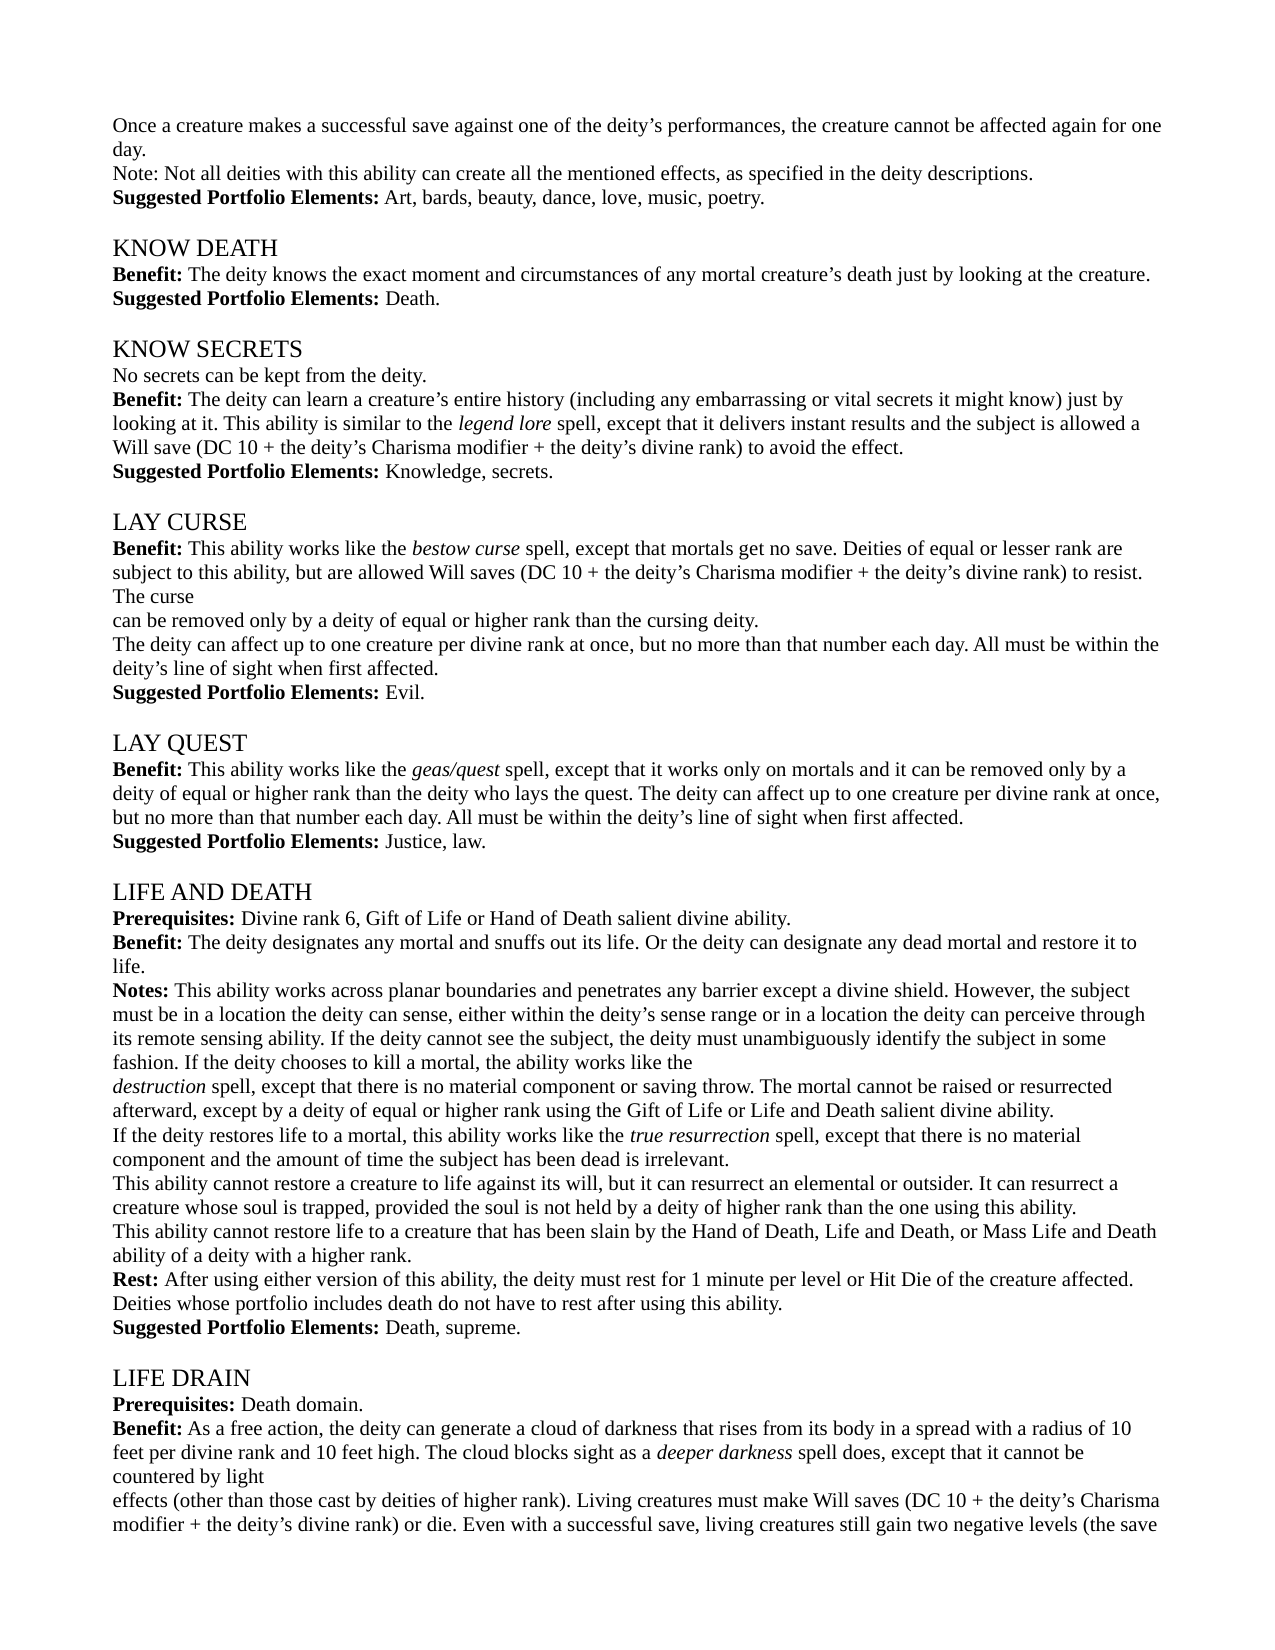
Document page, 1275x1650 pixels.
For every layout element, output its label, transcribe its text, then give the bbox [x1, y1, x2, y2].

text Prerequisites: Divine rank 6, Gift of Life or Hand of Death salient divine ability. [112, 906, 1162, 930]
subtitle Know Secrets [112, 334, 1162, 362]
text effects (other than those cast by deities of higher rank). Living creatures must make Will saves (DC 10 + the deity’s Charisma modifier + the deity’s divine rank) or die. Even with a successful save, living creatures still gain two negative levels (the save [112, 1488, 1162, 1536]
text destruction spell, except that there is no material component or saving throw. The mortal cannot be raised or resurrected afterward, except by a deity of equal or higher rank using the Gift of Life or Life and Death salient divine ability. [112, 1074, 1162, 1122]
text This ability cannot restore a creature to life against its will, but it can resurrect an elemental or outsider. It can resurrect a creature whose soul is trapped, provided the soul is not held by a deity of higher rank than the one using this ability. [112, 1171, 1162, 1219]
text Benefit: The deity can learn a creature’s entire history (including any embarrassing or vital secrets it might know) just by looking at it. This ability is similar to the legend lore spell, except that it delivers instant results and the subject is allowed a Will save (DC 10 + the deity’s Charisma modifier + the deity’s divine rank) to avoid the effect. [112, 387, 1162, 459]
text Prerequisites: Death domain. [112, 1392, 1162, 1416]
text No secrets can be kept from the deity. [112, 362, 1162, 387]
subtitle Lay Quest [112, 728, 1162, 757]
subtitle Life Drain [112, 1363, 1162, 1392]
text Benefit: The deity knows the exact moment and circumstances of any mortal creature’s death just by looking at the creature. [112, 262, 1162, 286]
text Suggested Portfolio Elements: Art, bards, beauty, dance, love, music, poetry. [112, 185, 1162, 209]
text Note: Not all deities with this ability can create all the mentioned effects, as specified in the deity descriptions. [112, 161, 1162, 185]
text If the deity restores life to a mortal, this ability works like the true resurrection spell, except that there is no material component and the amount of time the subject has been dead is irrelevant. [112, 1122, 1162, 1171]
text Suggested Portfolio Elements: Death. [112, 286, 1162, 310]
text Rest: After using either version of this ability, the deity must rest for 1 minute per level or Hit Die of the creature affected. [112, 1267, 1162, 1291]
text Suggested Portfolio Elements: Justice, law. [112, 829, 1162, 853]
text Suggested Portfolio Elements: Knowledge, secrets. [112, 459, 1162, 483]
text Benefit: The deity designates any mortal and snuffs out its life. Or the deity can designate any dead mortal and restore it to life. [112, 930, 1162, 978]
text This ability cannot restore life to a creature that has been slain by the Hand of Death, Life and Death, or Mass Life and Death ability of a deity with a higher rank. [112, 1219, 1162, 1267]
text can be removed only by a deity of equal or higher rank than the cursing deity. [112, 608, 1162, 632]
text Notes: This ability works across planar boundaries and penetrates any barrier except a divine shield. However, the subject must be in a location the deity can sense, either within the deity’s sense range or in a location the deity can perceive through its remote sensing ability. If the deity cannot see the subject, the deity must unambiguously identify the subject in some fashion. If the deity chooses to kill a mortal, the ability works like the [112, 978, 1162, 1074]
text Once a creature makes a successful save against one of the deity’s performances, the creature cannot be affected again for one day. [112, 112, 1162, 161]
text Suggested Portfolio Elements: Evil. [112, 680, 1162, 704]
text Benefit: This ability works like the bestow curse spell, except that mortals get no save. Deities of equal or lesser rank are subject to this ability, but are allowed Will saves (DC 10 + the deity’s Charisma modifier + the deity’s divine rank) to resist. The curse [112, 536, 1162, 608]
text Benefit: This ability works like the geas/quest spell, except that it works only on mortals and it can be removed only by a deity of equal or higher rank than the deity who lays the quest. The deity can affect up to one creature per divine rank at once, but no more than that number each day. All must be within the deity’s line of sight when first affected. [112, 757, 1162, 829]
subtitle Know Death [112, 233, 1162, 262]
subtitle Life and Death [112, 877, 1162, 906]
subtitle Lay Curse [112, 507, 1162, 536]
text The deity can affect up to one creature per divine rank at once, but no more than that number each day. All must be within the deity’s line of sight when first affected. [112, 632, 1162, 680]
text Deities whose portfolio includes death do not have to rest after using this ability. [112, 1291, 1162, 1315]
text Suggested Portfolio Elements: Death, supreme. [112, 1315, 1162, 1339]
text Benefit: As a free action, the deity can generate a cloud of darkness that rises from its body in a spread with a radius of 10 feet per divine rank and 10 feet high. The cloud blocks sight as a deeper darkness spell does, except that it cannot be countered by light [112, 1416, 1162, 1488]
